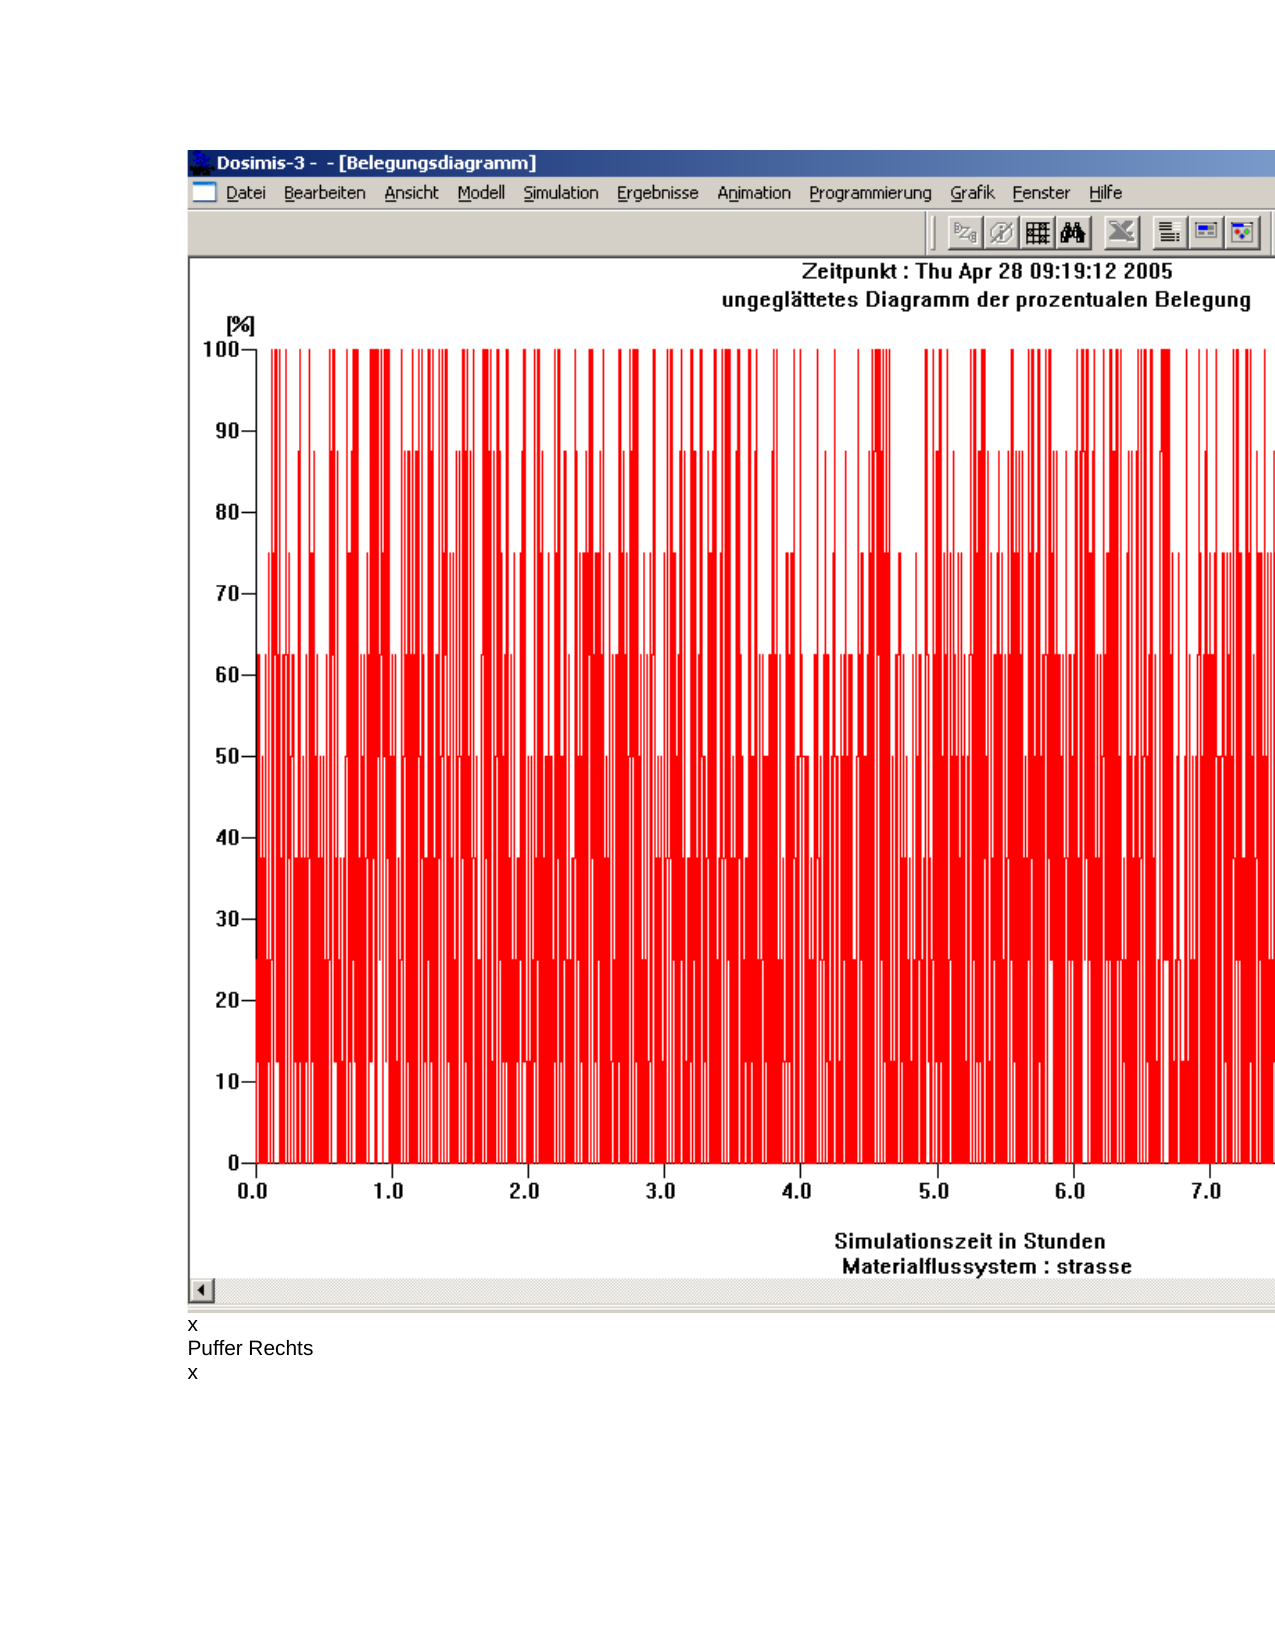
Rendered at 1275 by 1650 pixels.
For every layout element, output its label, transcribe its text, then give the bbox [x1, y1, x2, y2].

text x [187, 1360, 1087, 1384]
text x [187, 1313, 1087, 1336]
text Puffer Rechts [187, 1336, 1087, 1360]
